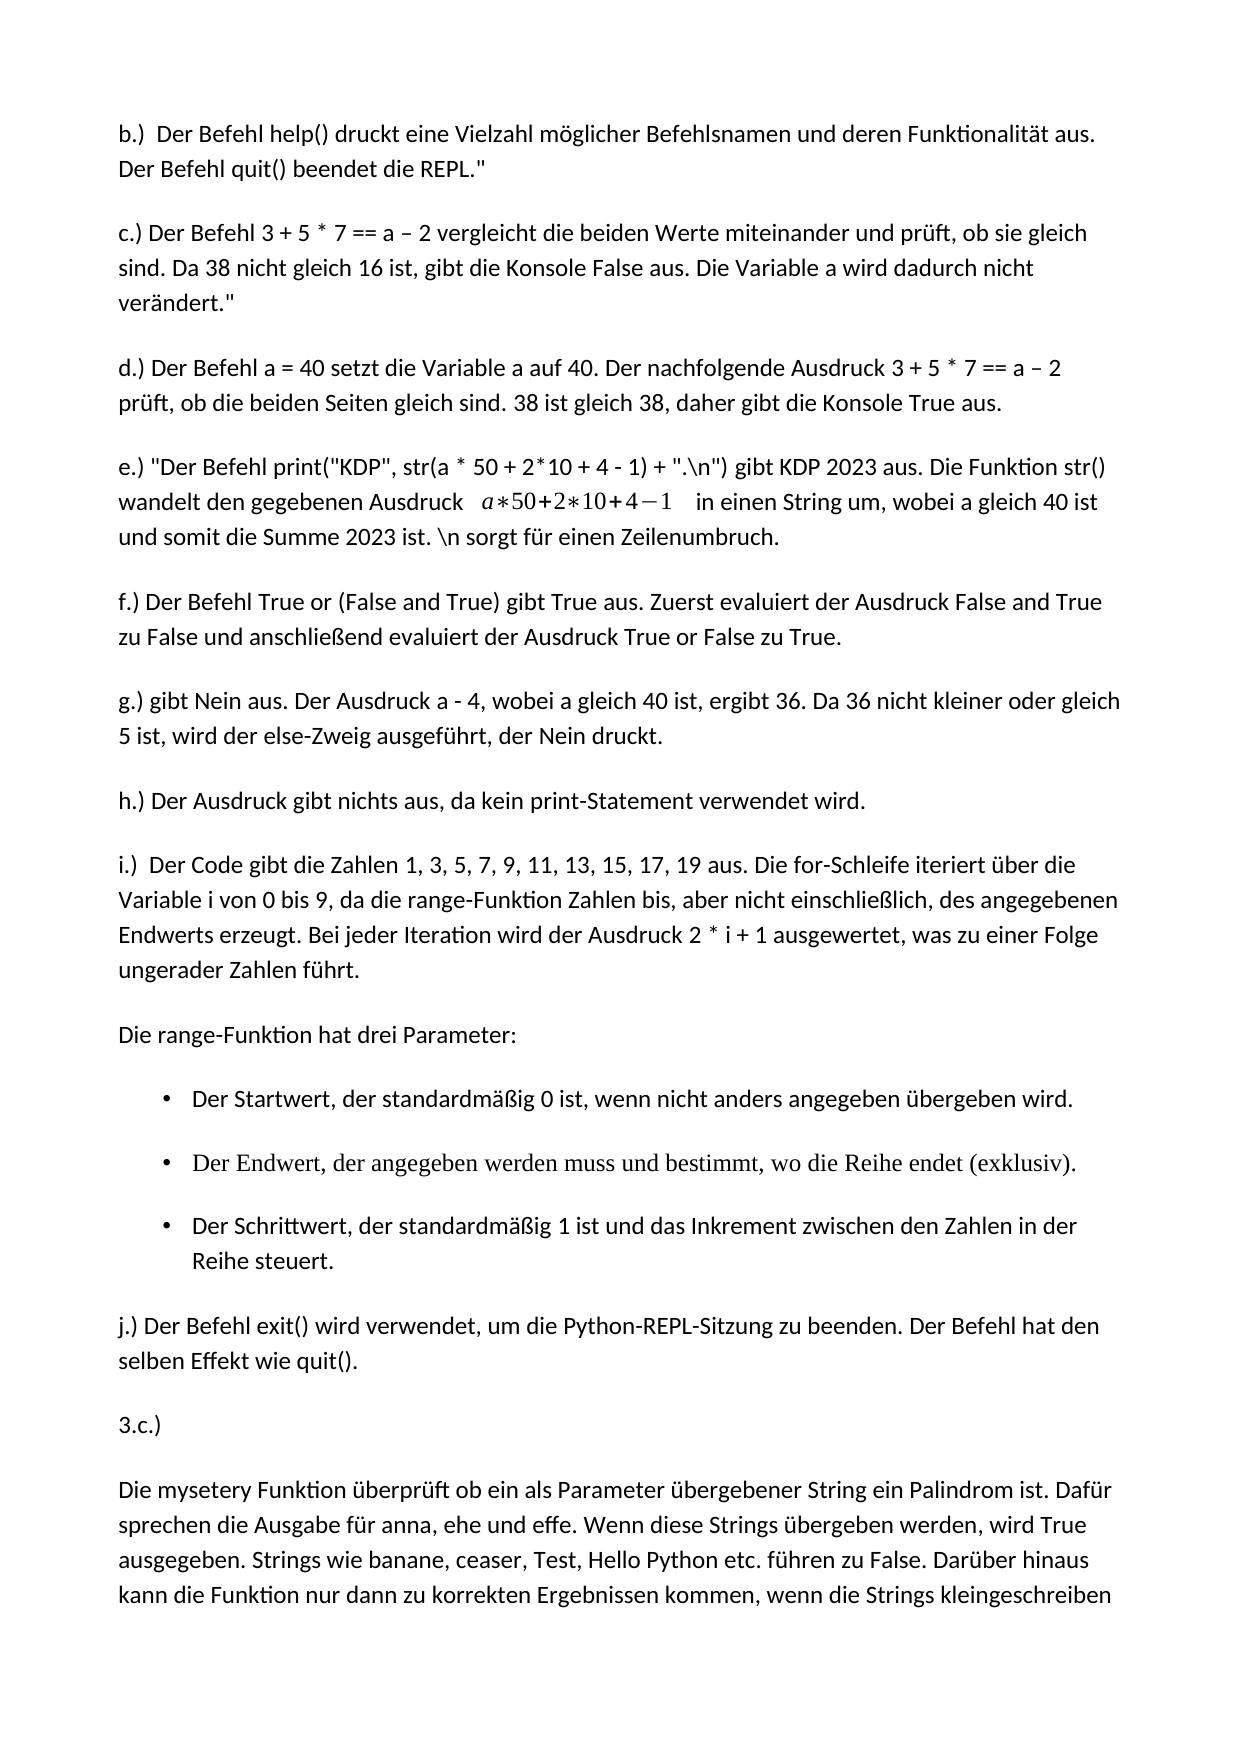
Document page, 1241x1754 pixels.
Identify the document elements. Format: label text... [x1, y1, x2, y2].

text Die range-Funktion hat drei Parameter: [118, 1019, 1122, 1049]
list Der Startwert, der standardmäßig 0 ist, wenn nicht anders angegeben übergeben wird. [162, 1083, 1122, 1114]
text c.) Der Befehl 3 + 5 * 7 == a – 2 vergleicht die beiden Werte miteinander und prüft, ob sie gleich sind. Da 38 nicht gleich 16 ist, gibt die Konsole False aus. Die Variable a wird dadurch nicht verändert." [118, 218, 1122, 318]
text j.) Der Befehl exit() wird verwendet, um die Python-REPL-Sitzung zu beenden. Der Befehl hat den selben Effekt wie quit(). [118, 1310, 1122, 1375]
list Der Endwert, der angegeben werden muss und bestimmt, wo die Reihe endet (exklusiv). [162, 1148, 1122, 1177]
text 3.c.) [118, 1409, 1122, 1440]
list Der Schrittwert, der standardmäßig 1 ist und das Inkrement zwischen den Zahlen in der Reihe steuert. [162, 1210, 1122, 1276]
text Die mysetery Funktion überprüft ob ein als Parameter übergebener String ein Palindrom ist. Dafür sprechen die Ausgabe für anna, ehe und effe. Wenn diese Strings übergeben werden, wird True ausgegeben. Strings wie banane, ceaser, Test, Hello Python etc. führen zu False. Darüber hinaus kann die Funktion nur dann zu korrekten Ergebnissen kommen, wenn die Strings kleingeschreiben [118, 1474, 1122, 1609]
text i.) Der Code gibt die Zahlen 1, 3, 5, 7, 9, 11, 13, 15, 17, 19 aus. Die for-Schleife iteriert über die Variable i von 0 bis 9, da die range-Funktion Zahlen bis, aber nicht einschließlich, des angegebenen Endwerts erzeugt. Bei jeder Iteration wird der Ausdruck 2 * i + 1 ausgewertet, was zu einer Folge ungerader Zahlen führt. [118, 849, 1122, 985]
text h.) Der Ausdruck gibt nichts aus, da kein print-Statement verwendet wird. [118, 785, 1122, 816]
text d.) Der Befehl a = 40 setzt die Variable a auf 40. Der nachfolgende Ausdruck 3 + 5 * 7 == a – 2 prüft, ob die beiden Seiten gleich sind. 38 ist gleich 38, daher gibt die Konsole True aus. [118, 352, 1122, 418]
text e.) "Der Befehl print("KDP", str(a * 50 + 2*10 + 4 - 1) + ".\n") gibt KDP 2023 aus. Die Funktion str() wandelt den gegebenen Ausdruck in einen String um, wobei a gleich 40 ist und somit die Summe 2023 ist. \n sorgt für einen Zeilenumbruch. [118, 452, 1122, 552]
text g.) gibt Nein aus. Der Ausdruck a - 4, wobei a gleich 40 ist, ergibt 36. Da 36 nicht kleiner oder gleich 5 ist, wird der else-Zweig ausgeführt, der Nein druckt. [118, 686, 1122, 751]
text b.) Der Befehl help() druckt eine Vielzahl möglicher Befehlsnamen und deren Funktionalität aus. Der Befehl quit() beendet die REPL." [118, 118, 1122, 184]
text f.) Der Befehl True or (False and True) gibt True aus. Zuerst evaluiert der Ausdruck False and True zu False und anschließend evaluiert der Ausdruck True or False zu True. [118, 586, 1122, 652]
